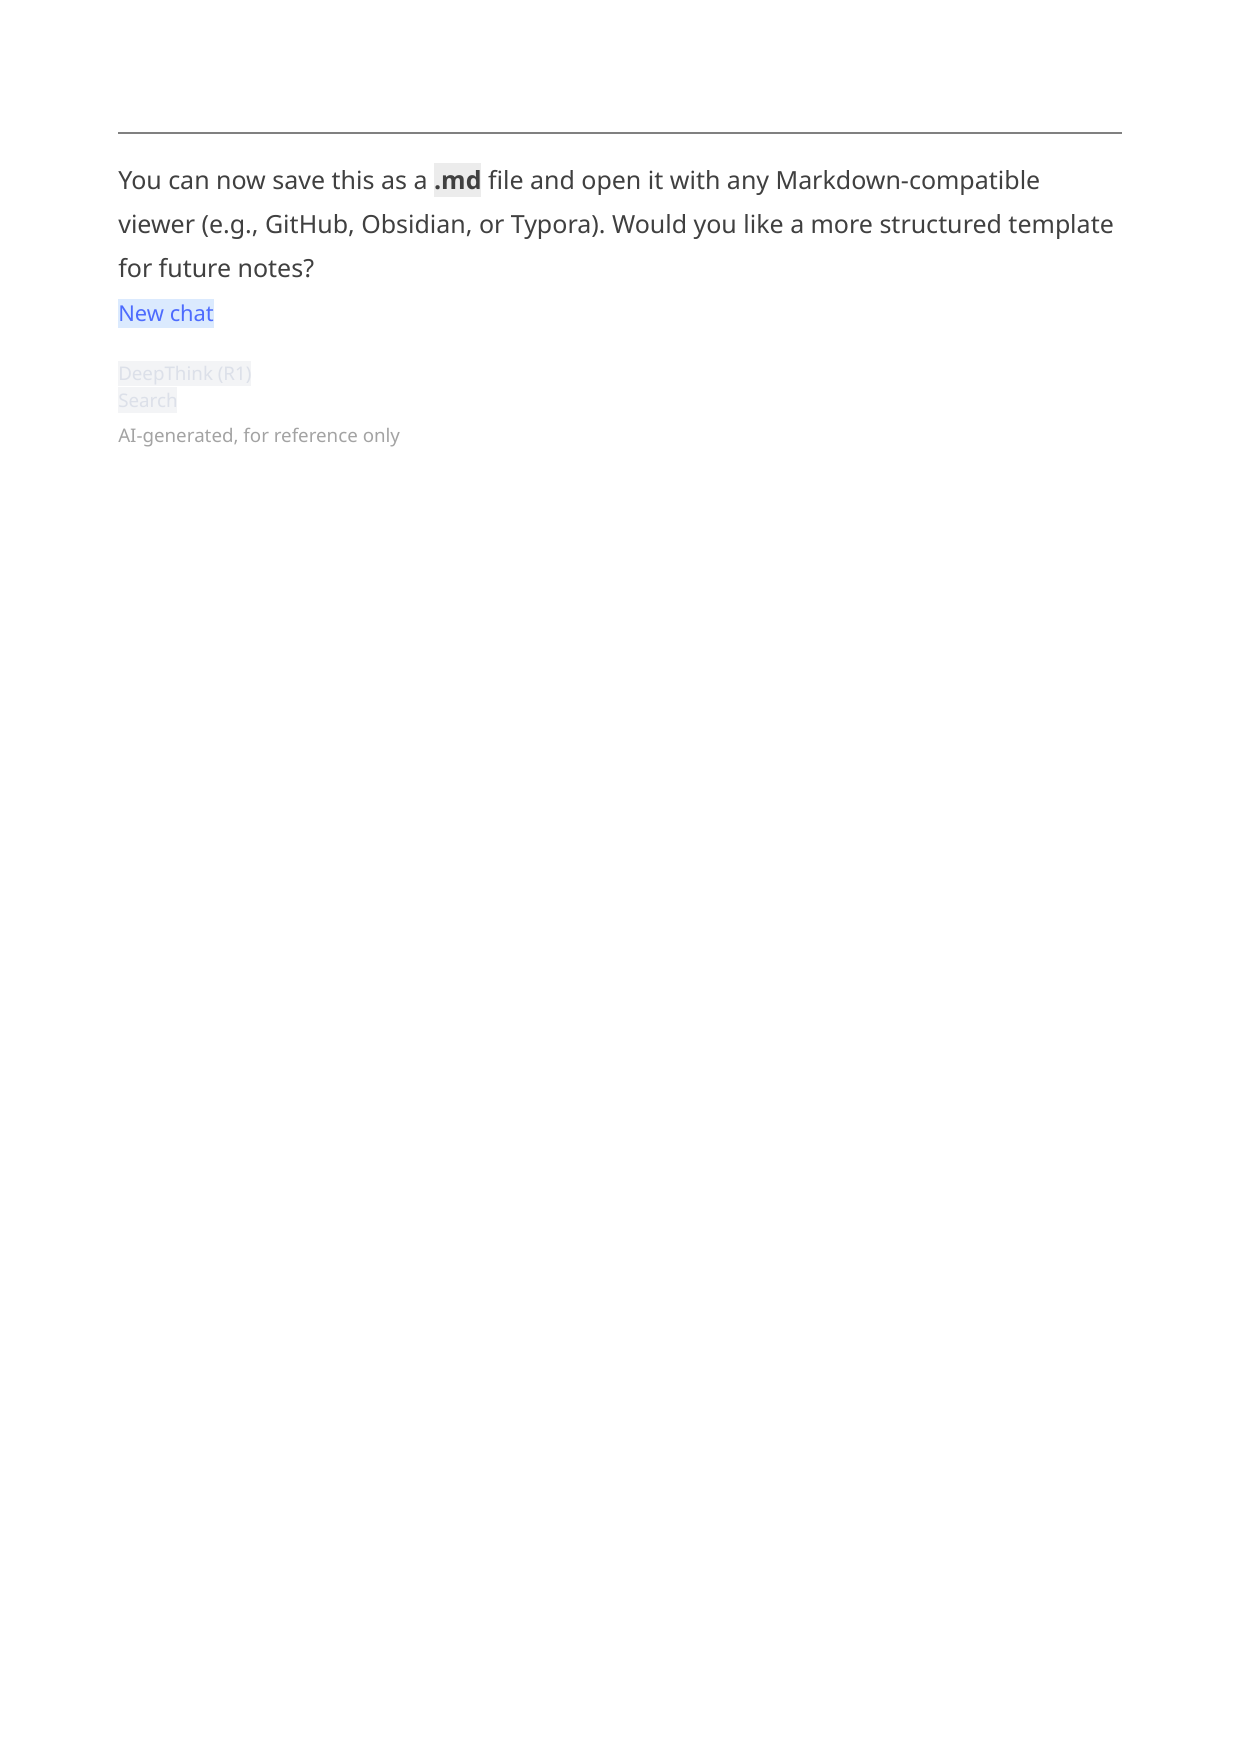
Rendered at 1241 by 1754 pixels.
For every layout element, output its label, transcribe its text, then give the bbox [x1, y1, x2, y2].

text AI-generated, for reference only [118, 422, 1122, 447]
text New chat [118, 284, 1122, 328]
text You can now save this as a .md file and open it with any Markdown-compatible viewer (e.g., GitHub, Obsidian, or Typora). Would you like a more structured template for future notes? [118, 153, 1122, 284]
text DeepThink (R1) [118, 359, 1116, 386]
text Search [118, 386, 1116, 413]
